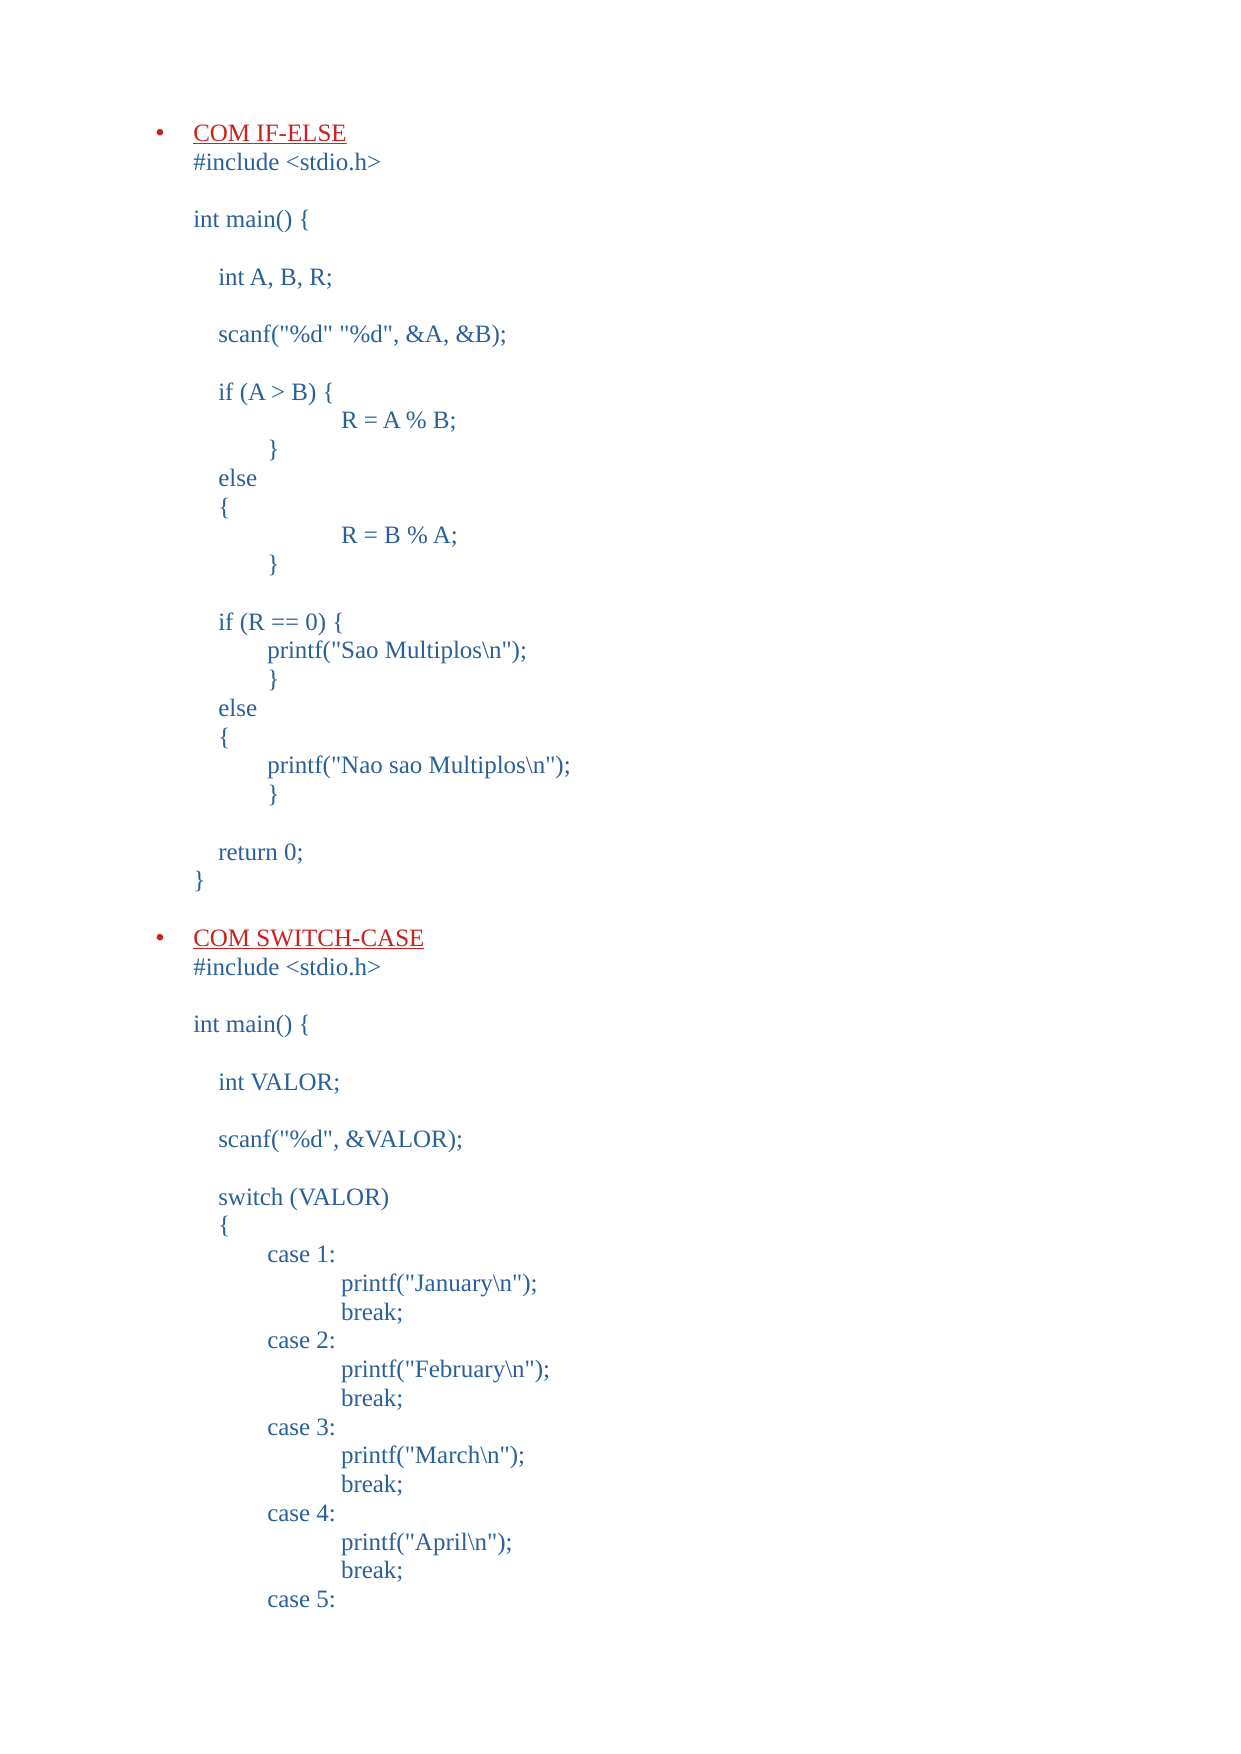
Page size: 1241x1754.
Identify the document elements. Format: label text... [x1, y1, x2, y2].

list break; [156, 1383, 1122, 1412]
list printf("January\n"); [156, 1268, 1122, 1297]
list printf("Sao Multiplos\n"); [156, 636, 1122, 664]
list if (A > B) { [156, 377, 1122, 406]
list printf("Nao sao Multiplos\n"); [156, 751, 1122, 779]
list int A, B, R; [156, 262, 1122, 291]
list R = A % B; [156, 406, 1122, 434]
list return 0; [156, 837, 1122, 866]
list COM IF-ELSE [156, 118, 1122, 147]
list } [156, 779, 1122, 808]
list break; [156, 1556, 1122, 1584]
list } [156, 664, 1122, 693]
list printf("April\n"); [156, 1527, 1122, 1556]
list scanf("%d" "%d", &A, &B); [156, 319, 1122, 348]
list switch (VALOR) [156, 1182, 1122, 1211]
list R = B % A; [156, 521, 1122, 549]
list { [156, 722, 1122, 751]
list int main() { [156, 1009, 1122, 1038]
list int main() { [156, 204, 1122, 233]
list printf("March\n"); [156, 1441, 1122, 1469]
list { [156, 1211, 1122, 1239]
list case 1: [156, 1239, 1122, 1268]
list case 4: [156, 1498, 1122, 1527]
list break; [156, 1297, 1122, 1326]
list case 3: [156, 1412, 1122, 1441]
list COM SWITCH-CASE [156, 923, 1122, 952]
list #include <stdio.h> [156, 952, 1122, 981]
list { [156, 492, 1122, 521]
list scanf("%d", &VALOR); [156, 1124, 1122, 1153]
list } [156, 434, 1122, 463]
list } [156, 866, 1122, 894]
list if (R == 0) { [156, 607, 1122, 636]
list } [156, 549, 1122, 578]
list case 2: [156, 1326, 1122, 1354]
list else [156, 463, 1122, 492]
list break; [156, 1469, 1122, 1498]
list else [156, 693, 1122, 722]
list case 5: [156, 1584, 1122, 1613]
list printf("February\n"); [156, 1354, 1122, 1383]
list int VALOR; [156, 1067, 1122, 1096]
list #include <stdio.h> [156, 147, 1122, 176]
